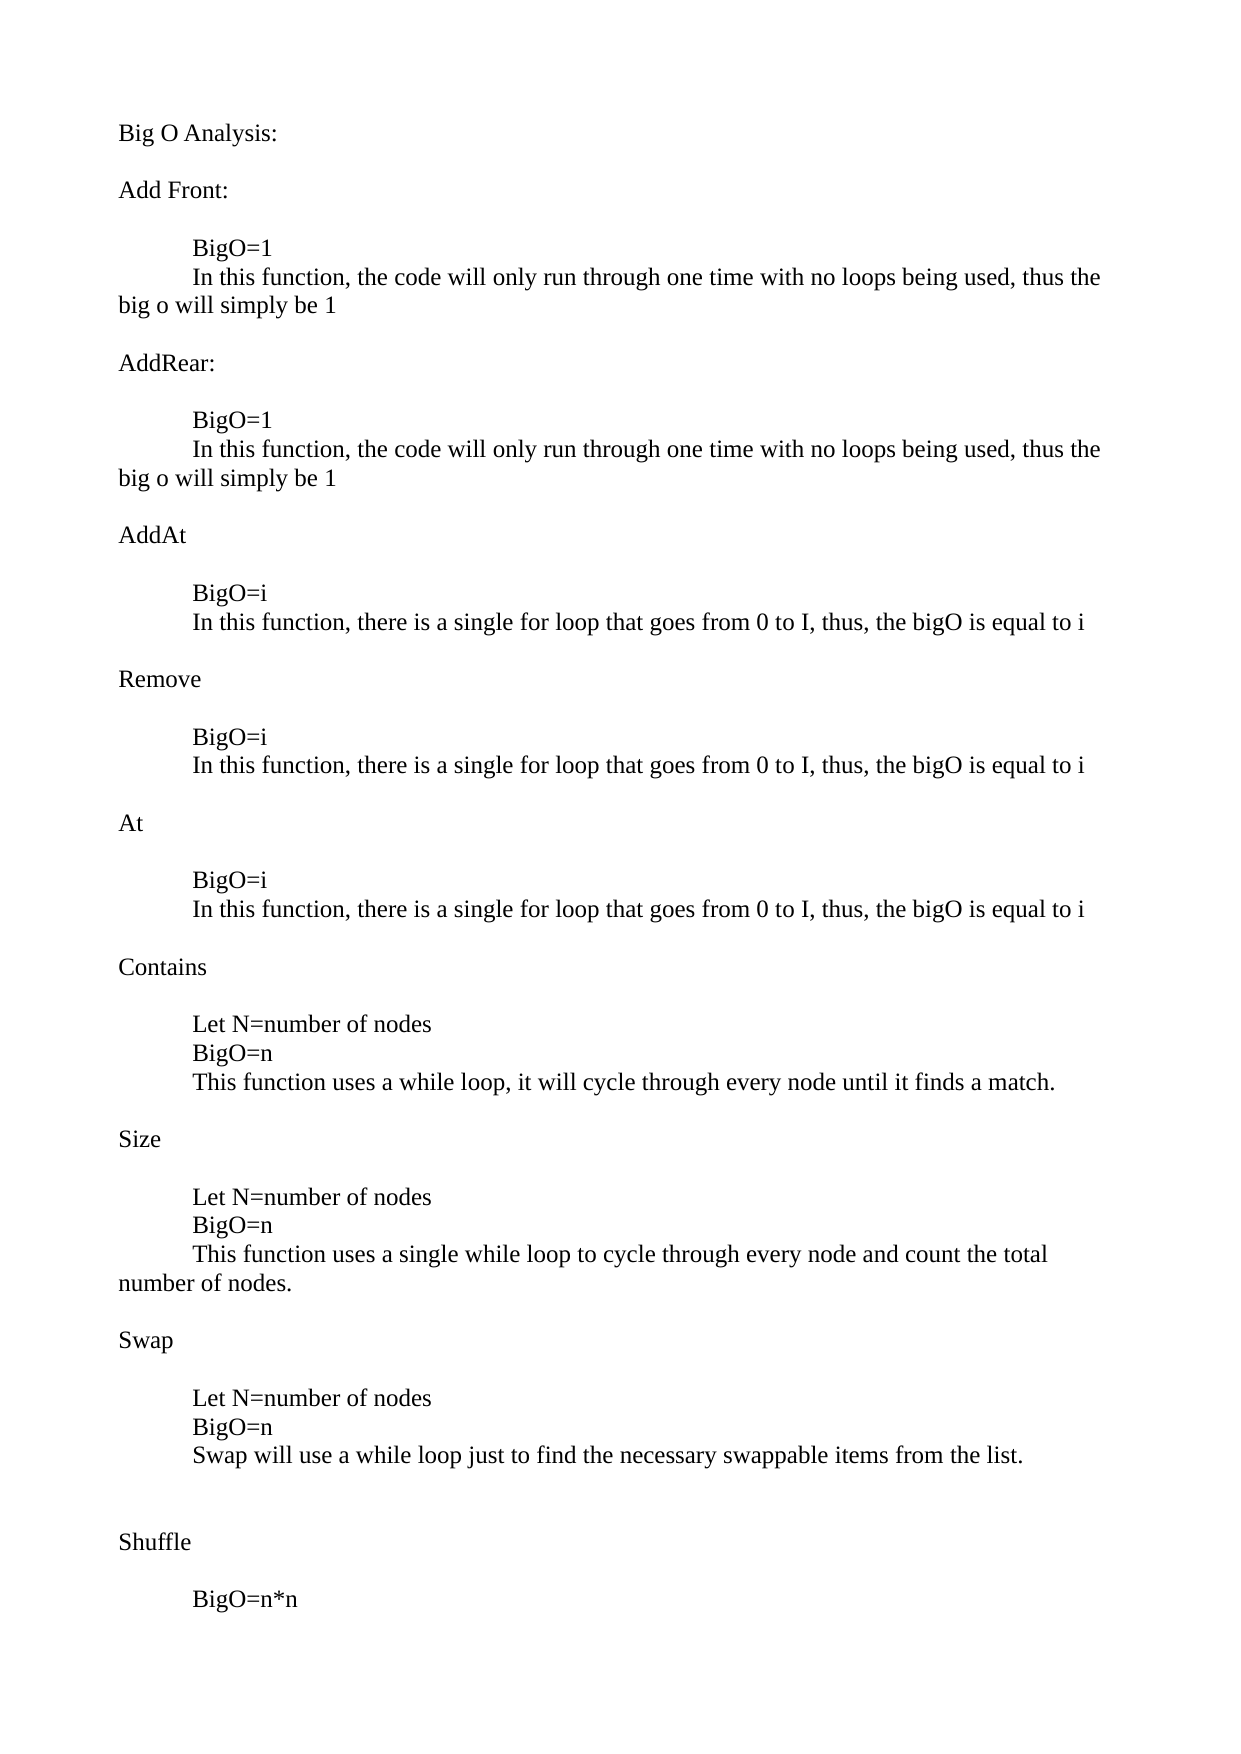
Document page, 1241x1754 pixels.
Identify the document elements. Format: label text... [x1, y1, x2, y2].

text Big O Analysis: [118, 118, 1122, 147]
text BigO=i [118, 722, 1122, 751]
text BigO=1 [118, 406, 1122, 434]
text Swap [118, 1326, 1122, 1354]
text BigO=i [118, 866, 1122, 894]
text Let N=number of nodes [118, 1182, 1122, 1211]
text BigO=n [118, 1038, 1122, 1067]
text Size [118, 1124, 1122, 1153]
text In this function, the code will only run through one time with no loops being used, thus the big o will simply be 1 [118, 262, 1122, 319]
text In this function, there is a single for loop that goes from 0 to I, thus, the bigO is equal to i [118, 607, 1122, 636]
text BigO=n [118, 1412, 1122, 1441]
text Swap will use a while loop just to find the necessary swappable items from the list. [118, 1441, 1122, 1469]
text In this function, there is a single for loop that goes from 0 to I, thus, the bigO is equal to i [118, 751, 1122, 779]
text Let N=number of nodes [118, 1009, 1122, 1038]
text Shuffle [118, 1527, 1122, 1556]
text Let N=number of nodes [118, 1383, 1122, 1412]
text BigO=i [118, 578, 1122, 607]
text AddAt [118, 521, 1122, 549]
text BigO=1 [118, 233, 1122, 262]
text Add Front: [118, 176, 1122, 204]
text AddRear: [118, 348, 1122, 377]
text This function uses a while loop, it will cycle through every node until it finds a match. [118, 1067, 1122, 1096]
text BigO=n [118, 1211, 1122, 1239]
text BigO=n*n [118, 1584, 1122, 1613]
text This function uses a single while loop to cycle through every node and count the total number of nodes. [118, 1239, 1122, 1297]
text Remove [118, 664, 1122, 693]
text In this function, there is a single for loop that goes from 0 to I, thus, the bigO is equal to i [118, 894, 1122, 923]
text In this function, the code will only run through one time with no loops being used, thus the big o will simply be 1 [118, 434, 1122, 492]
text At [118, 808, 1122, 837]
text Contains [118, 952, 1122, 981]
